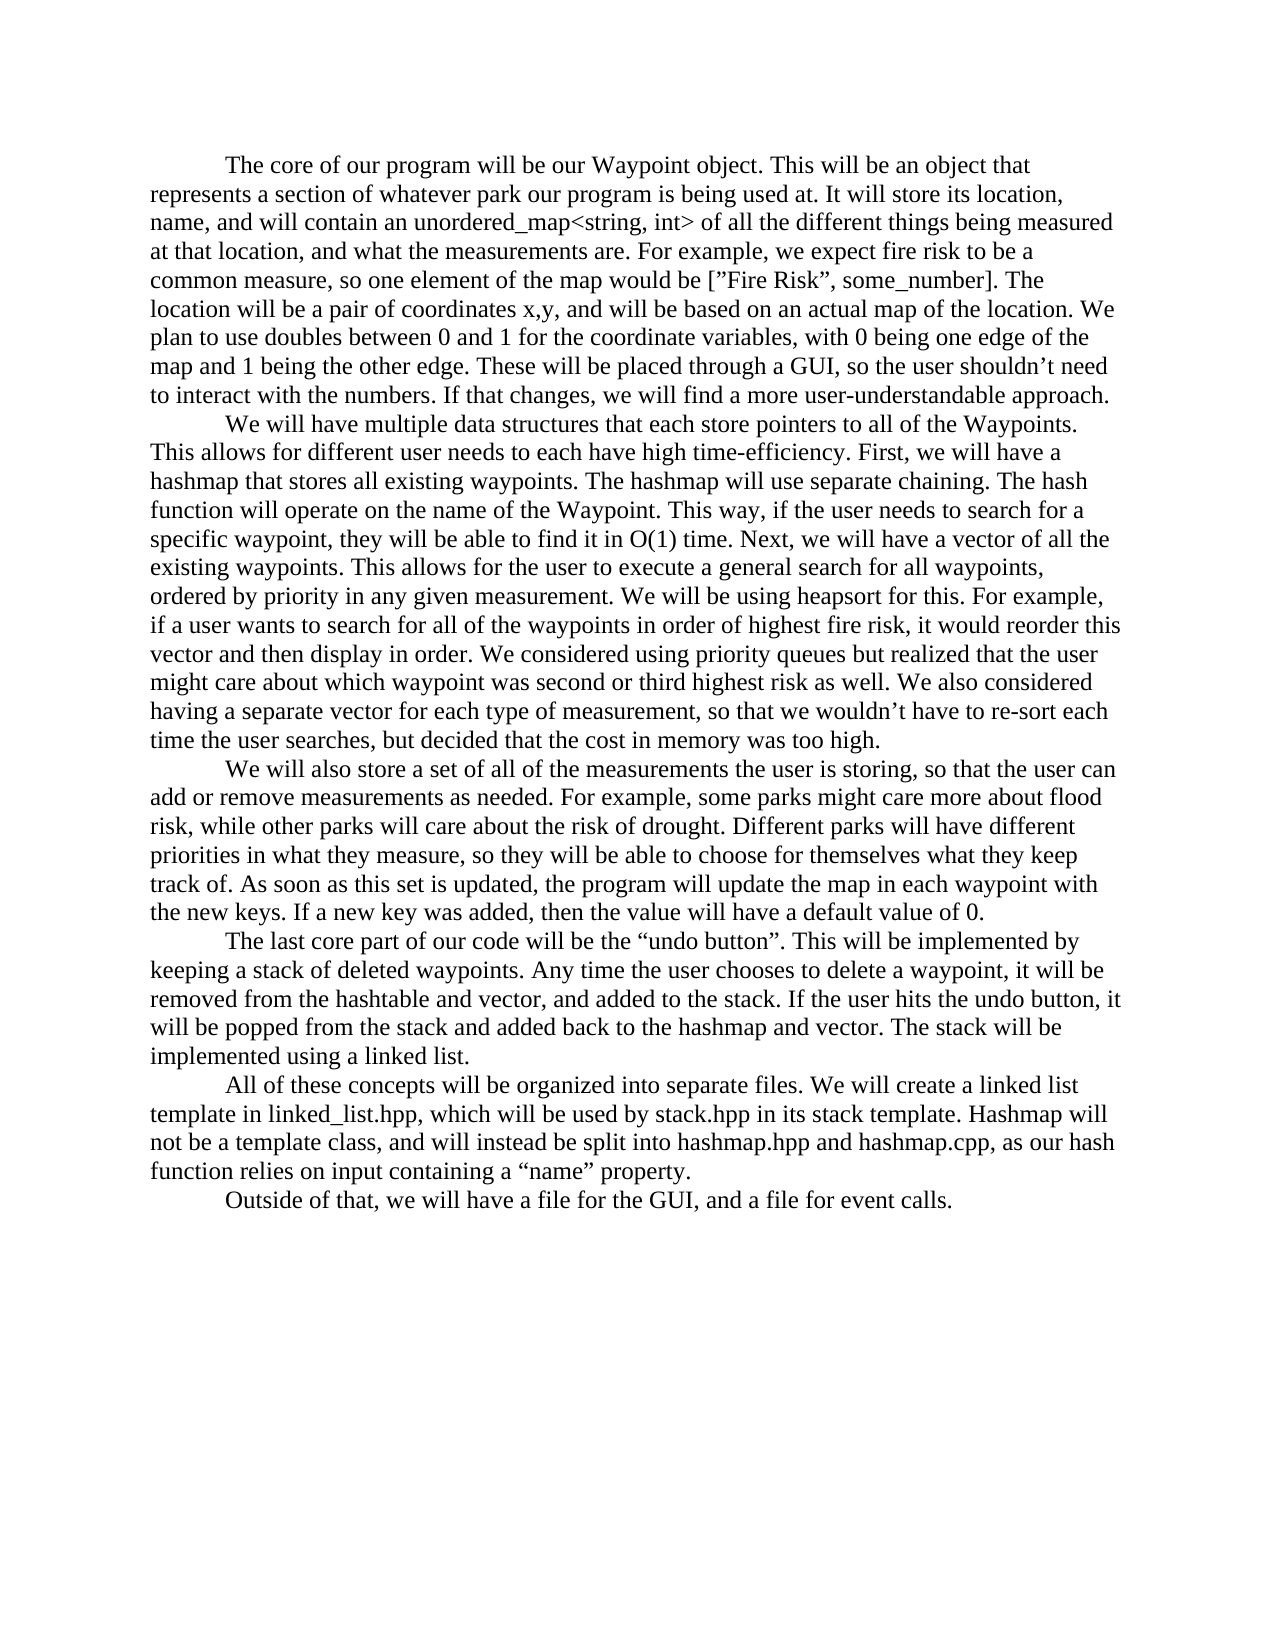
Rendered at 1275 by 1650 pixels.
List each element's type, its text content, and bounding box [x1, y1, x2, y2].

text We will have multiple data structures that each store pointers to all of the Waypoints. This allows for different user needs to each have high time-efficiency. First, we will have a hashmap that stores all existing waypoints. The hashmap will use separate chaining. The hash function will operate on the name of the Waypoint. This way, if the user needs to search for a specific waypoint, they will be able to find it in O(1) time. Next, we will have a vector of all the existing waypoints. This allows for the user to execute a general search for all waypoints, ordered by priority in any given measurement. We will be using heapsort for this. For example, if a user wants to search for all of the waypoints in order of highest fire risk, it would reorder this vector and then display in order. We considered using priority queues but realized that the user might care about which waypoint was second or third highest risk as well. We also considered having a separate vector for each type of measurement, so that we wouldn’t have to re-sort each time the user searches, but decided that the cost in memory was too high. [150, 409, 1125, 754]
text Outside of that, we will have a file for the GUI, and a file for event calls. [150, 1185, 1125, 1214]
text The core of our program will be our Waypoint object. This will be an object that represents a section of whatever park our program is being used at. It will store its location, name, and will contain an unordered_map<string, int> of all the different things being measured at that location, and what the measurements are. For example, we expect fire risk to be a common measure, so one element of the map would be [”Fire Risk”, some_number]. The location will be a pair of coordinates x,y, and will be based on an actual map of the location. We plan to use doubles between 0 and 1 for the coordinate variables, with 0 being one edge of the map and 1 being the other edge. These will be placed through a GUI, so the user shouldn’t need to interact with the numbers. If that changes, we will find a more user-understandable approach. [150, 150, 1125, 409]
text The last core part of our code will be the “undo button”. This will be implemented by keeping a stack of deleted waypoints. Any time the user chooses to delete a waypoint, it will be removed from the hashtable and vector, and added to the stack. If the user hits the undo button, it will be popped from the stack and added back to the hashmap and vector. The stack will be implemented using a linked list. [150, 926, 1125, 1070]
text All of these concepts will be organized into separate files. We will create a linked list template in linked_list.hpp, which will be used by stack.hpp in its stack template. Hashmap will not be a template class, and will instead be split into hashmap.hpp and hashmap.cpp, as our hash function relies on input containing a “name” property. [150, 1070, 1125, 1185]
text We will also store a set of all of the measurements the user is storing, so that the user can add or remove measurements as needed. For example, some parks might care more about flood risk, while other parks will care about the risk of drought. Different parks will have different priorities in what they measure, so they will be able to choose for themselves what they keep track of. As soon as this set is updated, the program will update the map in each waypoint with the new keys. If a new key was added, then the value will have a default value of 0. [150, 754, 1125, 926]
